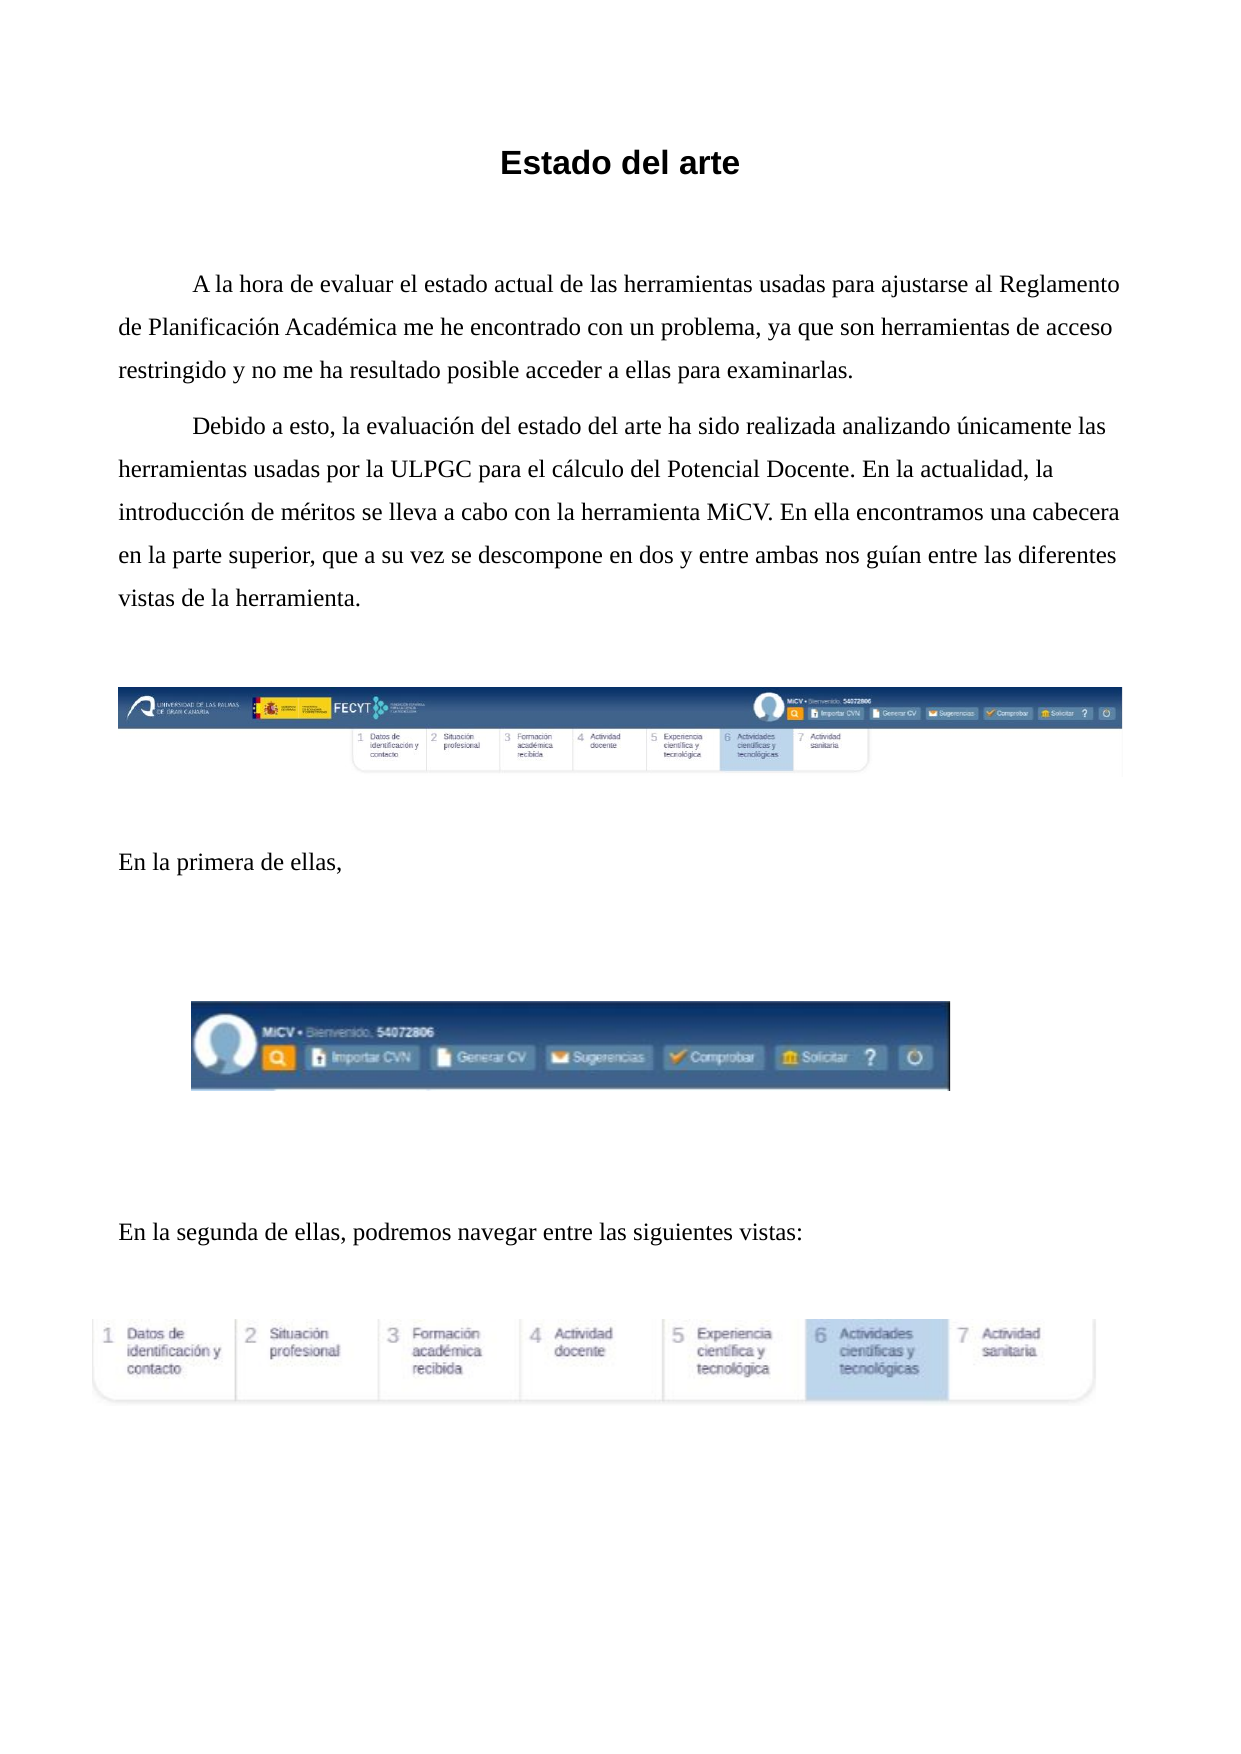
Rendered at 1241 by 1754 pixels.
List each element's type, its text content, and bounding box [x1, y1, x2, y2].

picture [92, 1319, 1097, 1406]
text Debido a esto, la evaluación del estado del arte ha sido realizada analizando únicamente las herramientas usadas por la ULPGC para el cálculo del Potencial Docente. En la actualidad, la introducción de méritos se lleva a cabo con la herramienta MiCV. En ella encontramos una cabecera en la parte superior, que a su vez se descompone en dos y entre ambas nos guían entre las diferentes vistas de la herramienta. [118, 411, 1122, 612]
subtitle Estado del arte [118, 143, 1122, 182]
picture [118, 687, 1123, 777]
text A la hora de evaluar el estado actual de las herramientas usadas para ajustarse al Reglamento de Planificación Académica me he encontrado con un problema, ya que son herramientas de acceso restringido y no me ha resultado posible acceder a ellas para examinarlas. [118, 269, 1122, 384]
text En la segunda de ellas, podremos navegar entre las siguientes vistas: [118, 1217, 1122, 1245]
text En la primera de ellas, [118, 847, 1122, 876]
picture [191, 1001, 951, 1091]
